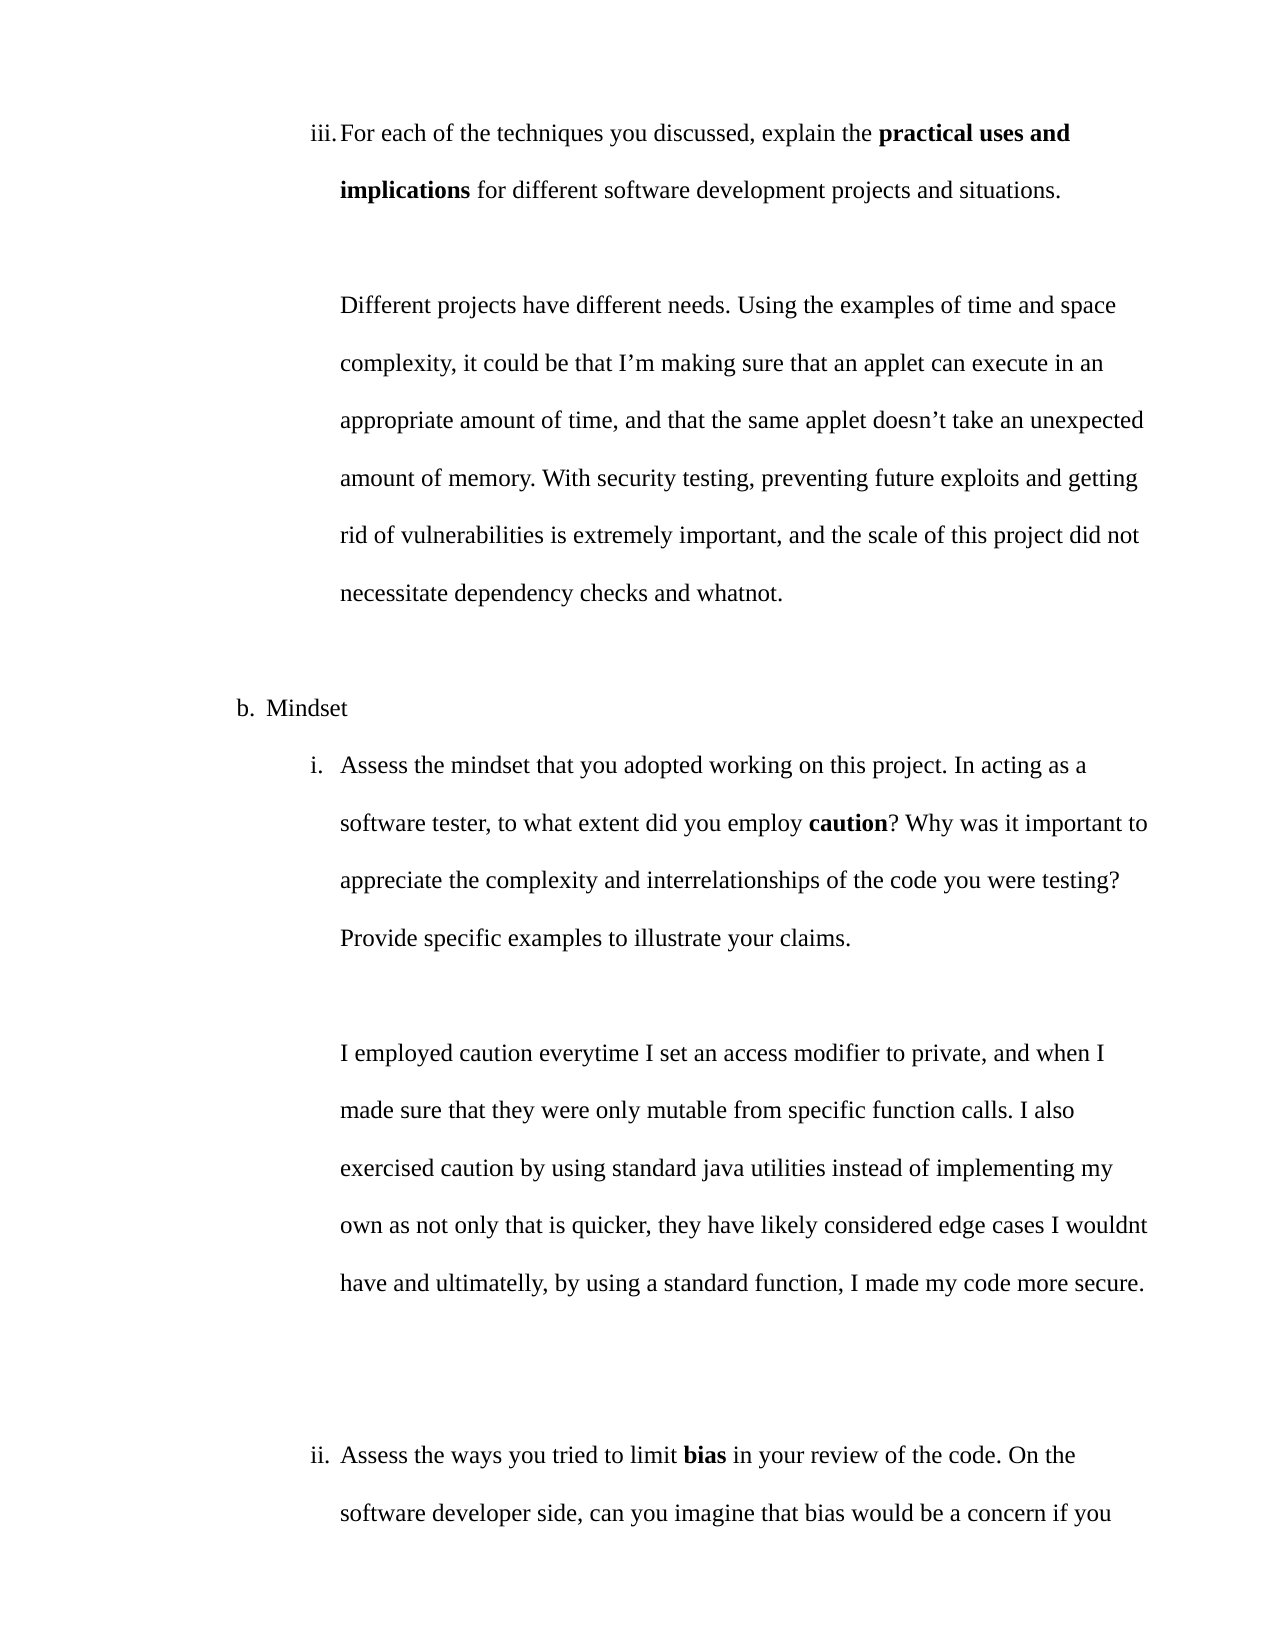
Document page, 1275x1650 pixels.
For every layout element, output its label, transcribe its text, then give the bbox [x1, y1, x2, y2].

text Different projects have different needs. Using the examples of time and space complexity, it could be that I’m making sure that an applet can execute in an appropriate amount of time, and that the same applet doesn’t take an unexpected amount of memory. With security testing, preventing future exploits and getting rid of vulnerabilities is extremely important, and the scale of this project did not necessitate dependency checks and whatnot. [118, 291, 1157, 607]
list Mindset [236, 693, 1157, 722]
list Assess the mindset that you adopted working on this project. In acting as a software tester, to what extent did you employ caution? Why was it important to appreciate the complexity and interrelationships of the code you were testing? Provide specific examples to illustrate your claims. [310, 751, 1157, 952]
text I employed caution everytime I set an access modifier to private, and when I made sure that they were only mutable from specific function calls. I also exercised caution by using standard java utilities instead of implementing my own as not only that is quicker, they have likely considered edge cases I wouldnt have and ultimatelly, by using a standard function, I made my code more secure. [118, 1038, 1157, 1297]
list For each of the techniques you discussed, explain the practical uses and implications for different software development projects and situations. [310, 118, 1157, 204]
list Assess the ways you tried to limit bias in your review of the code. On the software developer side, can you imagine that bias would be a concern if you [310, 1441, 1157, 1527]
